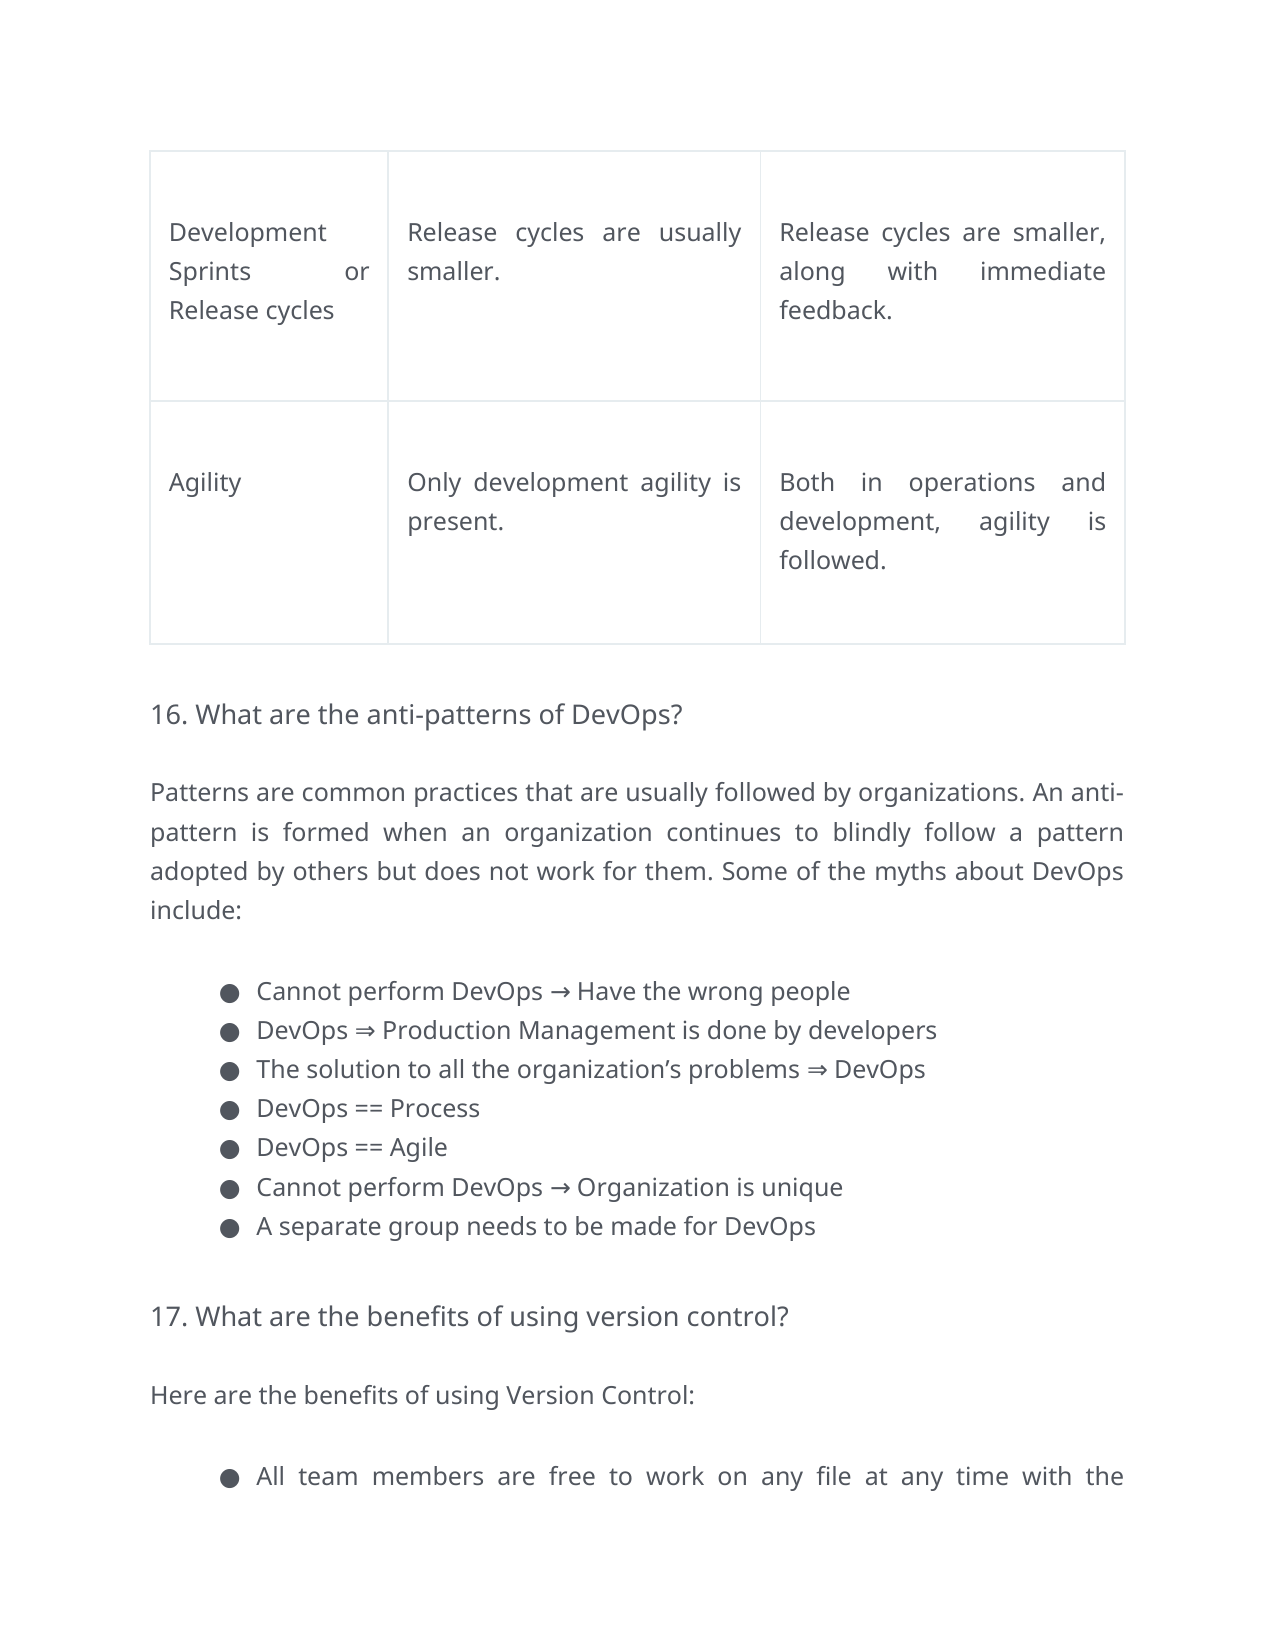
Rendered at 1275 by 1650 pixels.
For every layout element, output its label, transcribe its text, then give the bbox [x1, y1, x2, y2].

list A separate group needs to be made for DevOps [219, 1208, 1125, 1242]
table_cell Development Sprints or Release cycles [151, 152, 387, 400]
text Here are the benefits of using Version Control: [150, 1377, 1125, 1411]
list DevOps == Agile [219, 1130, 1125, 1164]
list DevOps ⇒ Production Management is done by developers [219, 1012, 1125, 1047]
list All team members are free to work on any file at any time with the [219, 1458, 1125, 1492]
text Patterns are common practices that are usually followed by organizations. An anti-pattern is formed when an organization continues to blindly follow a pattern adopted by others but does not work for them. Some of the myths about DevOps include: [150, 775, 1125, 927]
table_cell Both in operations and development, agility is followed. [761, 402, 1124, 643]
list DevOps == Process [219, 1091, 1125, 1125]
list The solution to all the organization’s problems ⇒ DevOps [219, 1052, 1125, 1086]
table_cell Agility [151, 402, 387, 643]
table_cell Only development agility is present. [389, 402, 760, 643]
list Cannot perform DevOps → Have the wrong people [219, 973, 1125, 1007]
subtitle 16. What are the anti-patterns of DevOps? [150, 695, 1125, 732]
subtitle 17. What are the benefits of using version control? [150, 1297, 1125, 1334]
table_cell Release cycles are usually smaller. [389, 152, 760, 400]
list Cannot perform DevOps → Organization is unique [219, 1169, 1125, 1203]
table_cell Release cycles are smaller, along with immediate feedback. [761, 152, 1124, 400]
